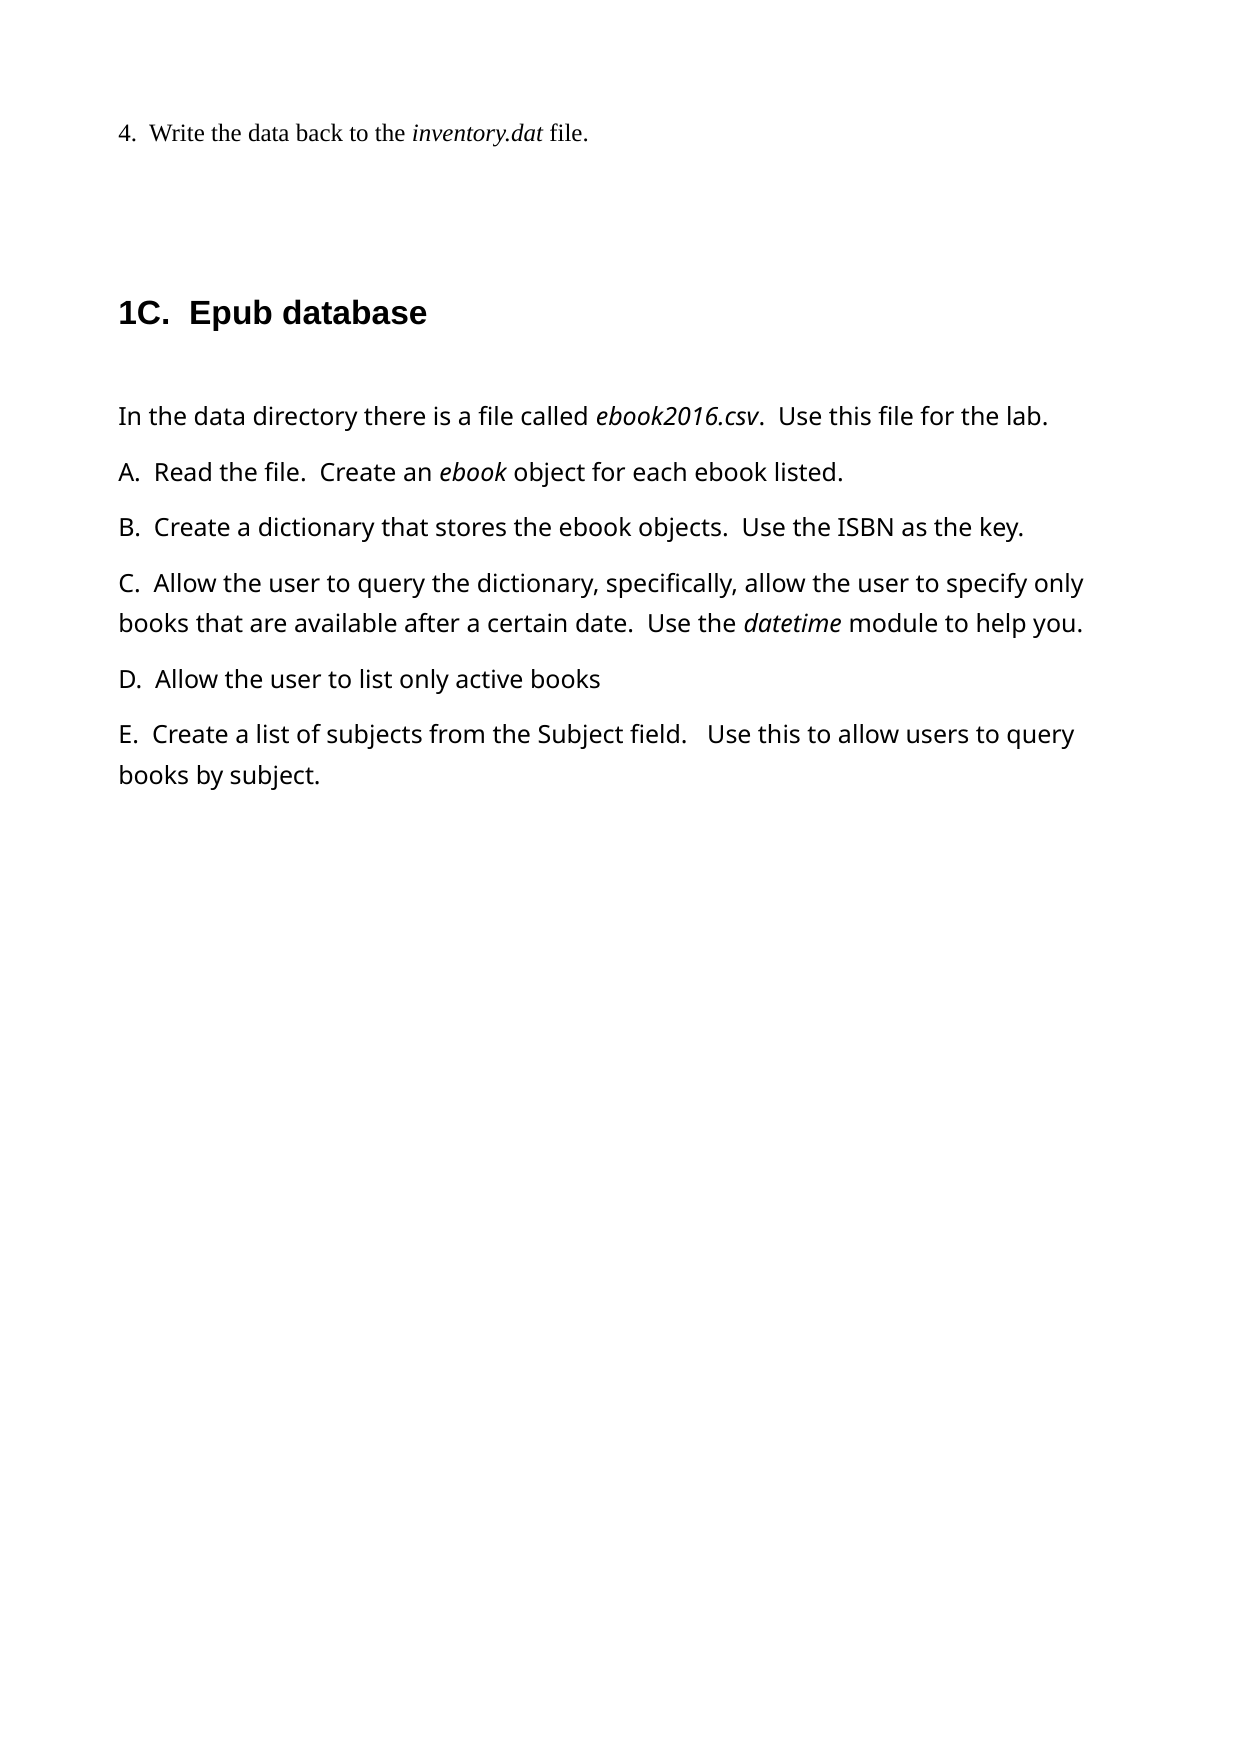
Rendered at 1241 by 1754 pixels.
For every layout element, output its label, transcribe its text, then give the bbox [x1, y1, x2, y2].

text B. Create a dictionary that stores the ebook objects. Use the ISBN as the key. [118, 510, 1122, 544]
text E. Create a list of subjects from the Subject field. Use this to allow users to query books by subject. [118, 717, 1122, 792]
text 4. Write the data back to the inventory.dat file. [118, 118, 1122, 147]
text A. Read the file. Create an ebook object for each ebook listed. [118, 454, 1122, 488]
text D. Allow the user to list only active books [118, 662, 1122, 696]
text In the data directory there is a file called ebook2016.csv. Use this file for the lab. [118, 399, 1122, 433]
subtitle 1C. Epub database [118, 292, 1122, 331]
text C. Allow the user to query the dictionary, specifically, allow the user to specify only books that are available after a certain date. Use the datetime module to help you. [118, 565, 1122, 640]
